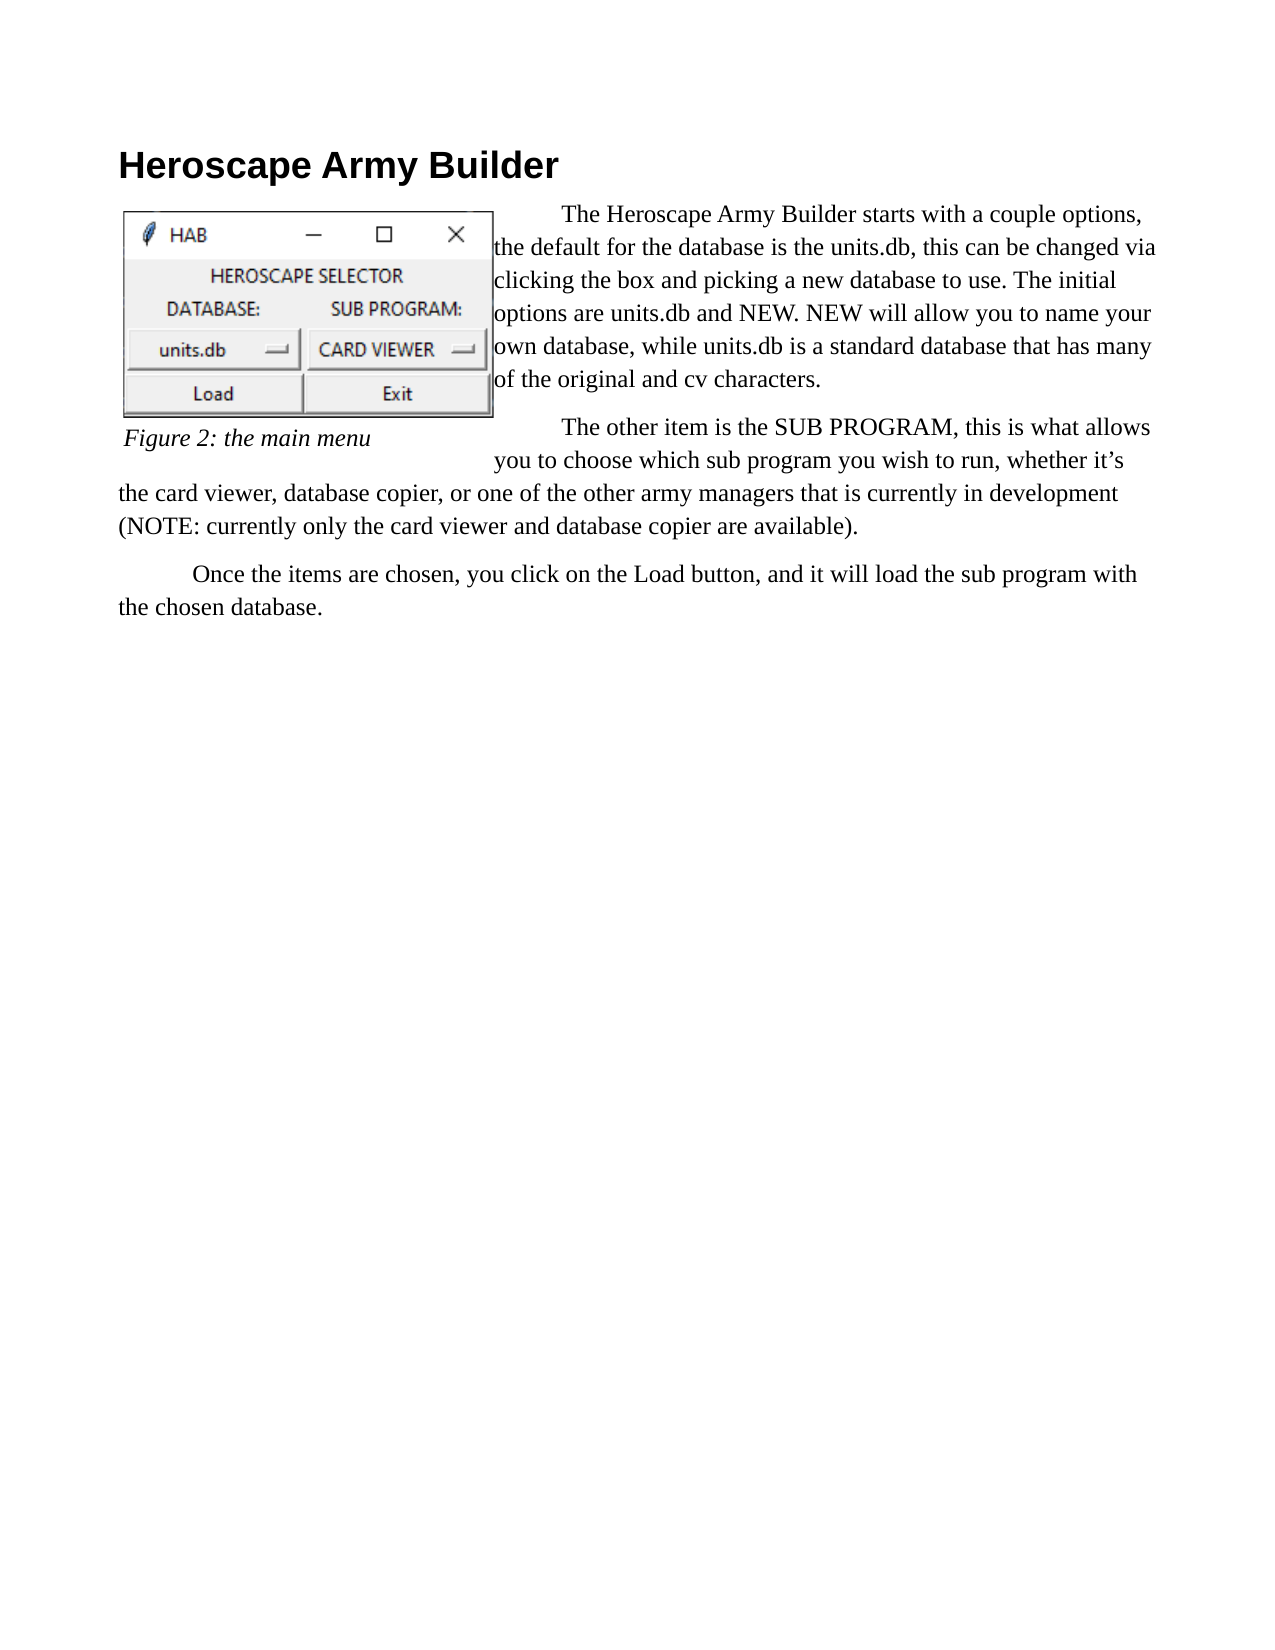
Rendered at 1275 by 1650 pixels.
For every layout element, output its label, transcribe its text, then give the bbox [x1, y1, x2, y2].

text The Heroscape Army Builder starts with a couple options, the default for the database is the units.db, this can be changed via clicking the box and picking a new database to use. The initial options are units.db and NEW. NEW will allow you to name your own database, while units.db is a standard database that has many of the original and cv characters. [118, 199, 1157, 393]
text Once the items are chosen, you click on the Load button, and it will load the sub program with the chosen database. [118, 559, 1157, 620]
text The other item is the SUB PROGRAM, this is what allows you to choose which sub program you wish to run, whether it’s the card viewer, database copier, or one of the other army managers that is currently in development (NOTE: currently only the card viewer and database copier are available). [118, 412, 1157, 540]
subtitle Heroscape Army Builder [118, 143, 1157, 187]
text Figure 2: the main menu [123, 418, 494, 452]
picture [123, 211, 494, 418]
